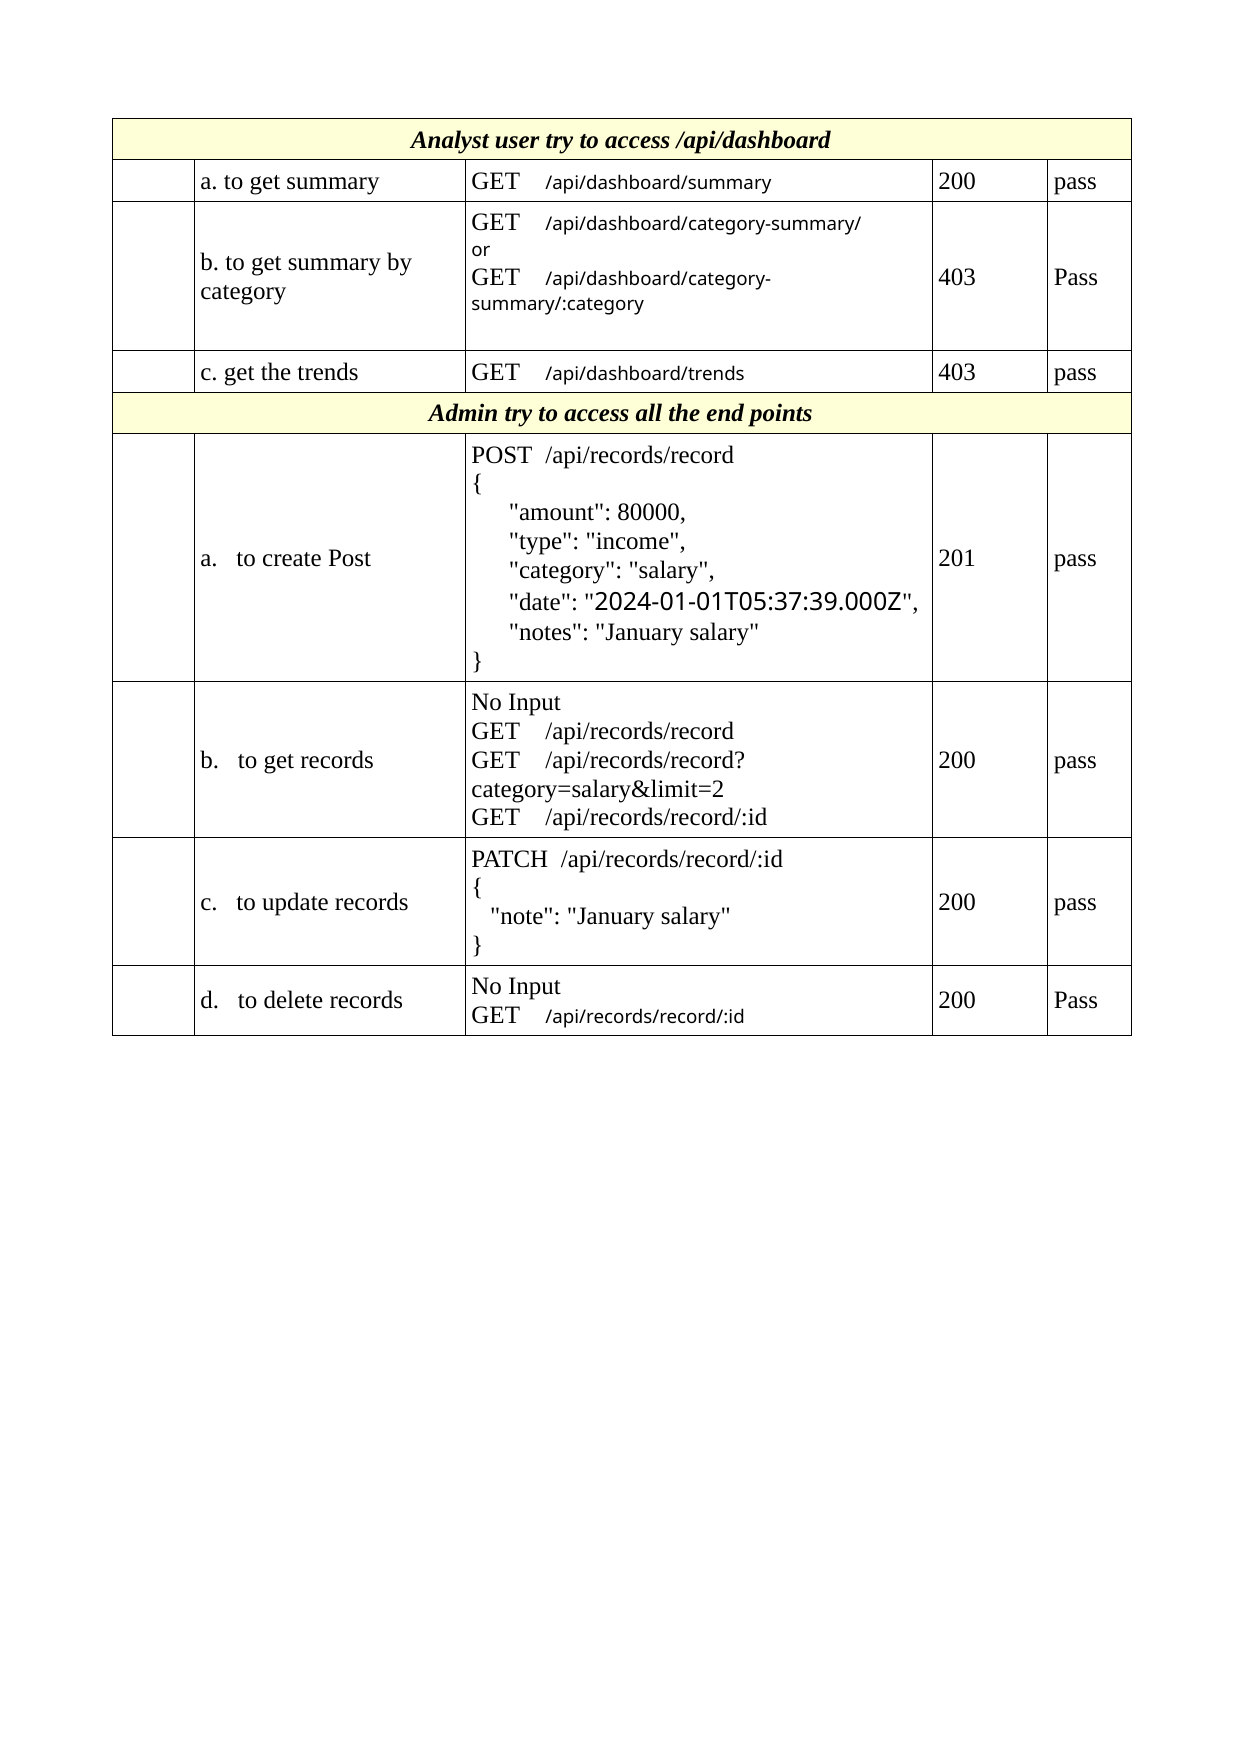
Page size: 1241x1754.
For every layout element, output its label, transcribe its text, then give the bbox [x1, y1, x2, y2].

table_cell pass [1048, 160, 1131, 201]
table_cell 403 [933, 202, 1047, 350]
table_cell pass [1048, 434, 1131, 681]
table_cell pass [1048, 351, 1131, 392]
table_cell pass [1048, 838, 1131, 964]
table_cell pass [1048, 682, 1131, 837]
table_cell b. to get summary by category [195, 202, 465, 350]
table_cell [113, 202, 194, 350]
table_cell [113, 351, 194, 392]
table_cell POST /api/records/record { "amount": 80000, "type": "income", "category": "salary", "date": "2024-01-01T05:37:39.000Z", "notes": "January salary" } [466, 434, 932, 681]
table_cell 200 [933, 966, 1047, 1034]
table_cell a. to create Post [195, 434, 465, 681]
table_cell 403 [933, 351, 1047, 392]
table_cell Admin try to access all the end points [113, 393, 1131, 433]
table_cell [113, 682, 194, 837]
table_cell [113, 160, 194, 201]
table_cell c. to update records [195, 838, 465, 964]
table_cell PATCH /api/records/record/:id { "note": "January salary" } [466, 838, 932, 964]
table_cell d. to delete records [195, 966, 465, 1034]
table_cell 200 [933, 160, 1047, 201]
table_cell GET /api/dashboard/summary [466, 160, 932, 201]
table_cell [113, 966, 194, 1034]
table_cell 201 [933, 434, 1047, 681]
table_cell [113, 434, 194, 681]
table_cell [113, 838, 194, 964]
table_cell a. to get summary [195, 160, 465, 201]
table_cell b. to get records [195, 682, 465, 837]
table_cell GET /api/dashboard/category-summary/ or GET /api/dashboard/category-summary/:category [466, 202, 932, 350]
table_cell Pass [1048, 966, 1131, 1034]
table_cell 200 [933, 838, 1047, 964]
table_cell No Input GET /api/records/record GET /api/records/record?category=salary&limit=2 GET /api/records/record/:id [466, 682, 932, 837]
table_cell No Input GET /api/records/record/:id [466, 966, 932, 1034]
table_cell c. get the trends [195, 351, 465, 392]
table_cell GET /api/dashboard/trends [466, 351, 932, 392]
table_cell Analyst user try to access /api/dashboard [113, 119, 1131, 159]
table_cell 200 [933, 682, 1047, 837]
table_cell Pass [1048, 202, 1131, 350]
